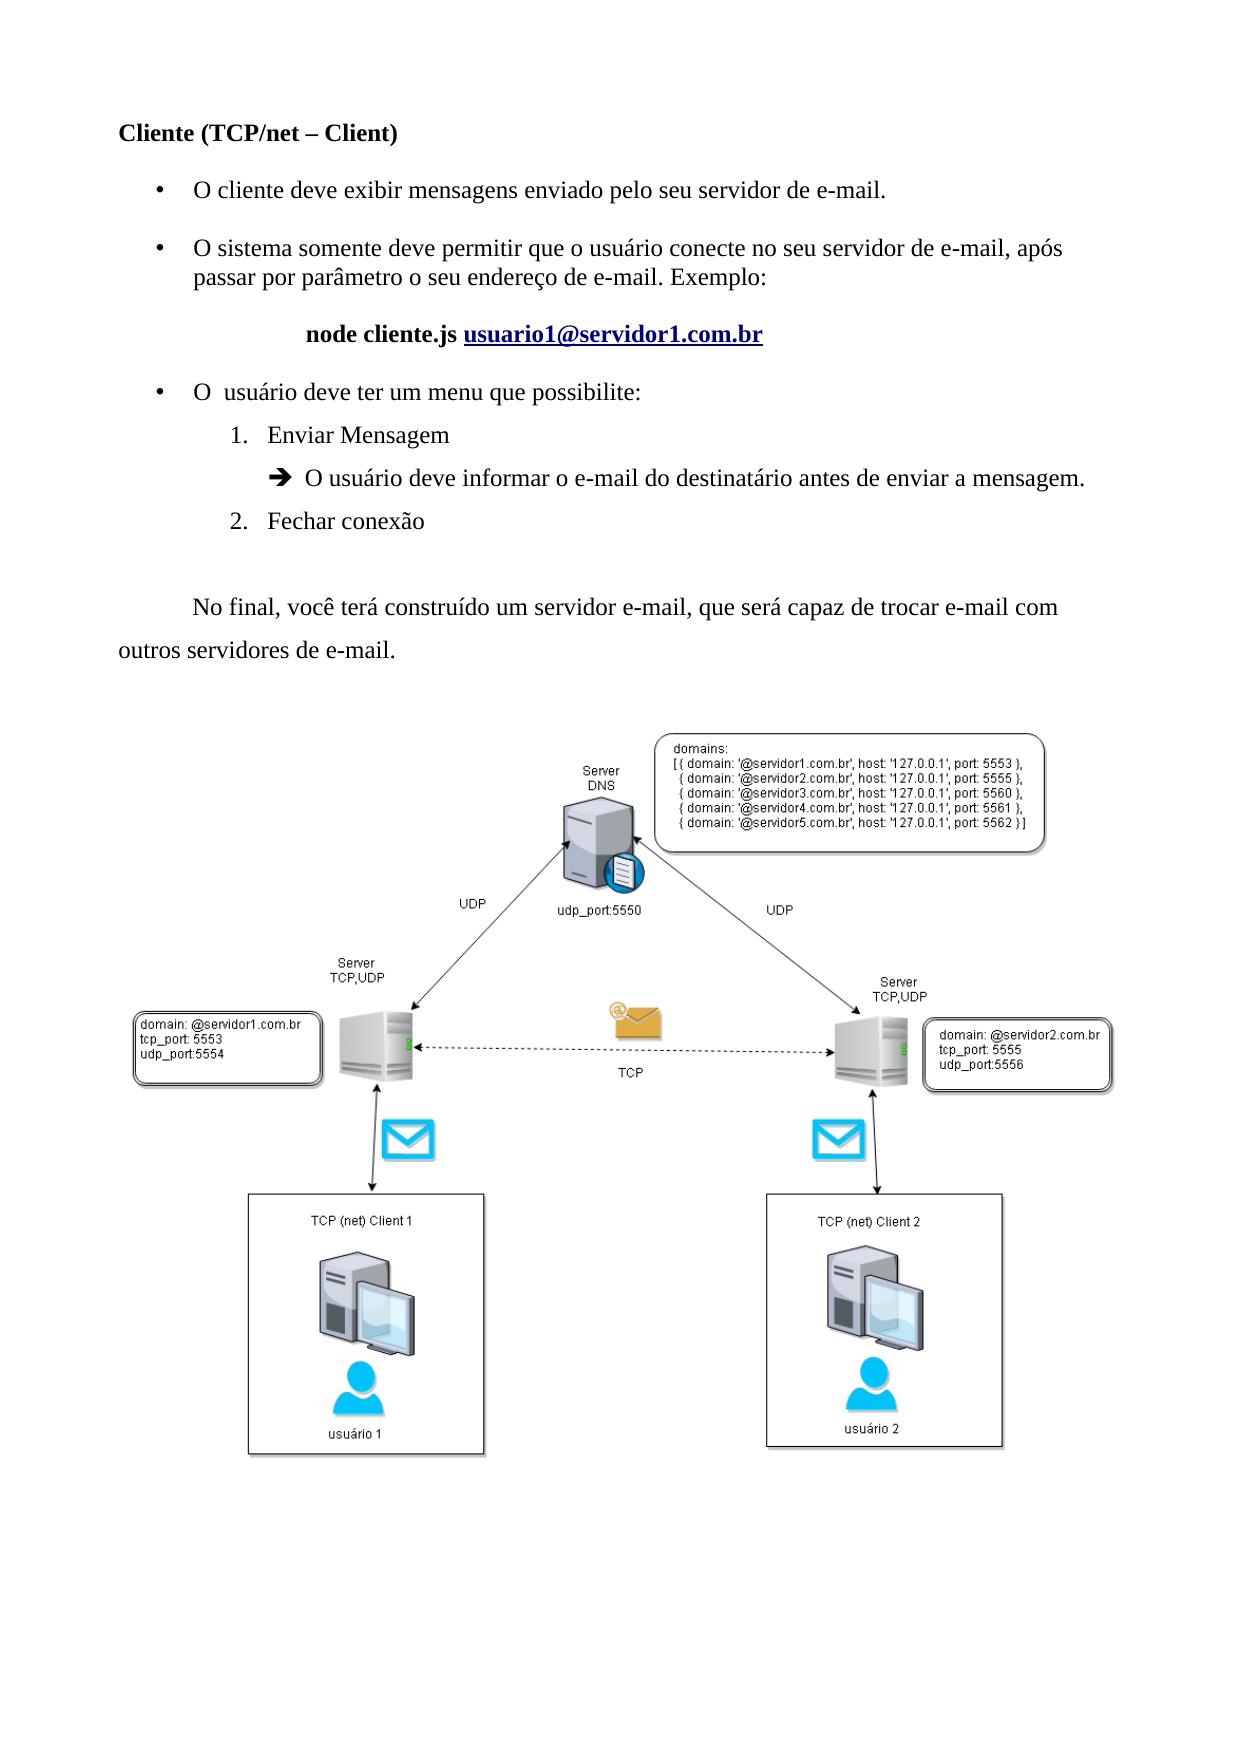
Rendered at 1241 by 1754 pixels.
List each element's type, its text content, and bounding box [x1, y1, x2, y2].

text Cliente (TCP/net – Client) [118, 118, 1122, 147]
list O cliente deve exibir mensagens enviado pelo seu servidor de e-mail. [156, 176, 1122, 204]
list Fechar conexão [229, 506, 1122, 535]
list node cliente.js usuario1@servidor1.com.br [268, 319, 1122, 348]
text No final, você terá construído um servidor e-mail, que será capaz de trocar e-mail com outros servidores de e-mail. [118, 592, 1122, 664]
list O sistema somente deve permitir que o usuário conecte no seu servidor de e-mail, após passar por parâmetro o seu endereço de e-mail. Exemplo: [156, 233, 1122, 291]
list Enviar Mensagem [229, 420, 1122, 449]
list O usuário deve ter um menu que possibilite: [156, 377, 1122, 406]
list O usuário deve informar o e-mail do destinatário antes de enviar a mensagem. [267, 463, 1122, 492]
